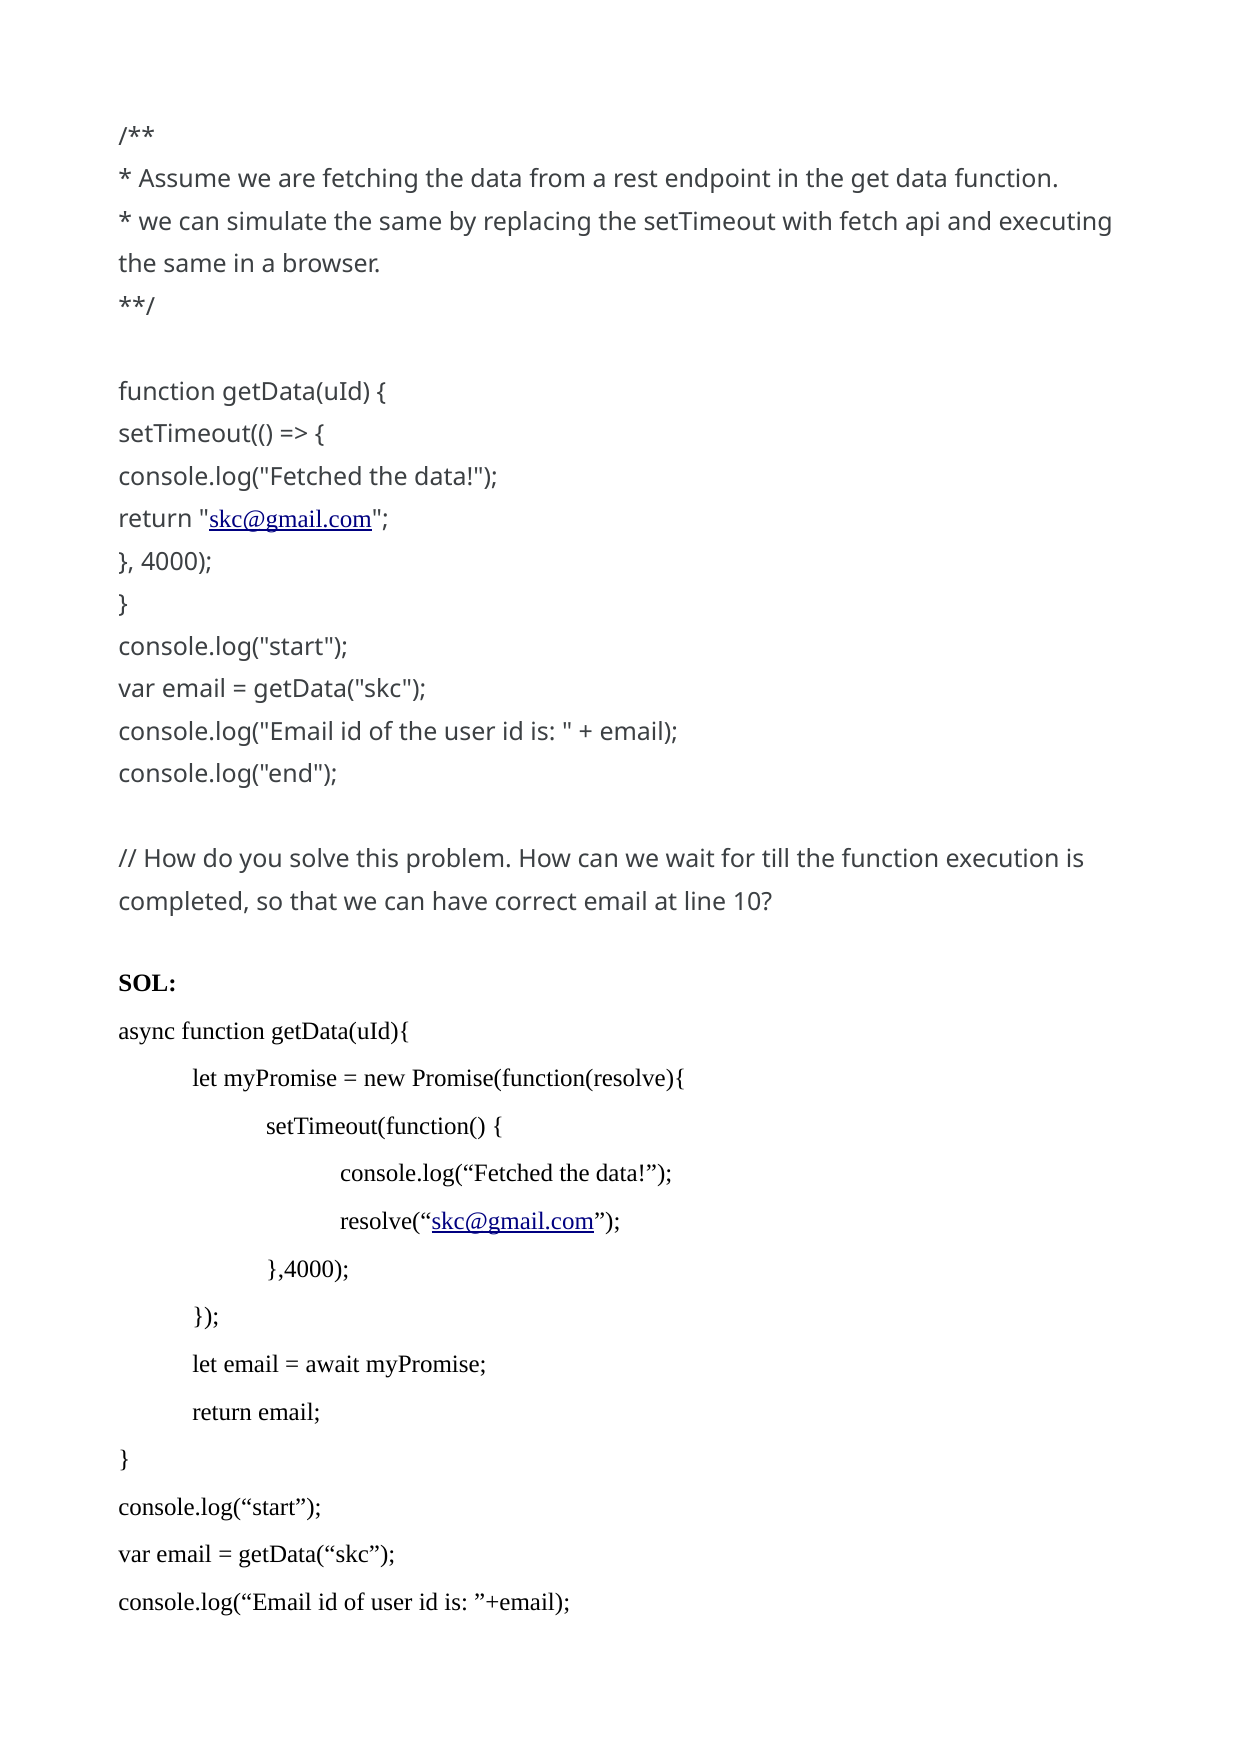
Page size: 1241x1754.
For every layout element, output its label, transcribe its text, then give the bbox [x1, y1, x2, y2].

text let email = await myPromise; [118, 1349, 1122, 1378]
text }); [118, 1301, 1122, 1330]
text console.log(“Fetched the data!”); [118, 1158, 1122, 1187]
text console.log(“Email id of user id is: ”+email); [118, 1587, 1122, 1616]
text return email; [118, 1397, 1122, 1425]
text async function getData(uId){ [118, 1016, 1122, 1044]
text resolve(“skc@gmail.com”); [118, 1206, 1122, 1235]
text let myPromise = new Promise(function(resolve){ [118, 1063, 1122, 1092]
text },4000); [118, 1254, 1122, 1282]
text SOL: [118, 968, 1122, 997]
text console.log(“start”); [118, 1492, 1122, 1521]
text setTimeout(function() { [118, 1111, 1122, 1140]
text /** * Assume we are fetching the data from a rest endpoint in the get data function. * we can simulate the same by replacing the setTimeout with fetch api and executing the same in a browser. **/ function getData(uId) { setTimeout(() => { console.log("Fetched the data!"); return "skc@gmail.com"; }, 4000); } console.log("start"); var email = getData("skc"); console.log("Email id of the user id is: " + email); console.log("end"); // How do you solve this problem. How can we wait for till the function execution is completed, so that we can have correct email at line 10? [118, 118, 1122, 917]
text } [118, 1444, 1122, 1473]
text var email = getData(“skc”); [118, 1539, 1122, 1568]
